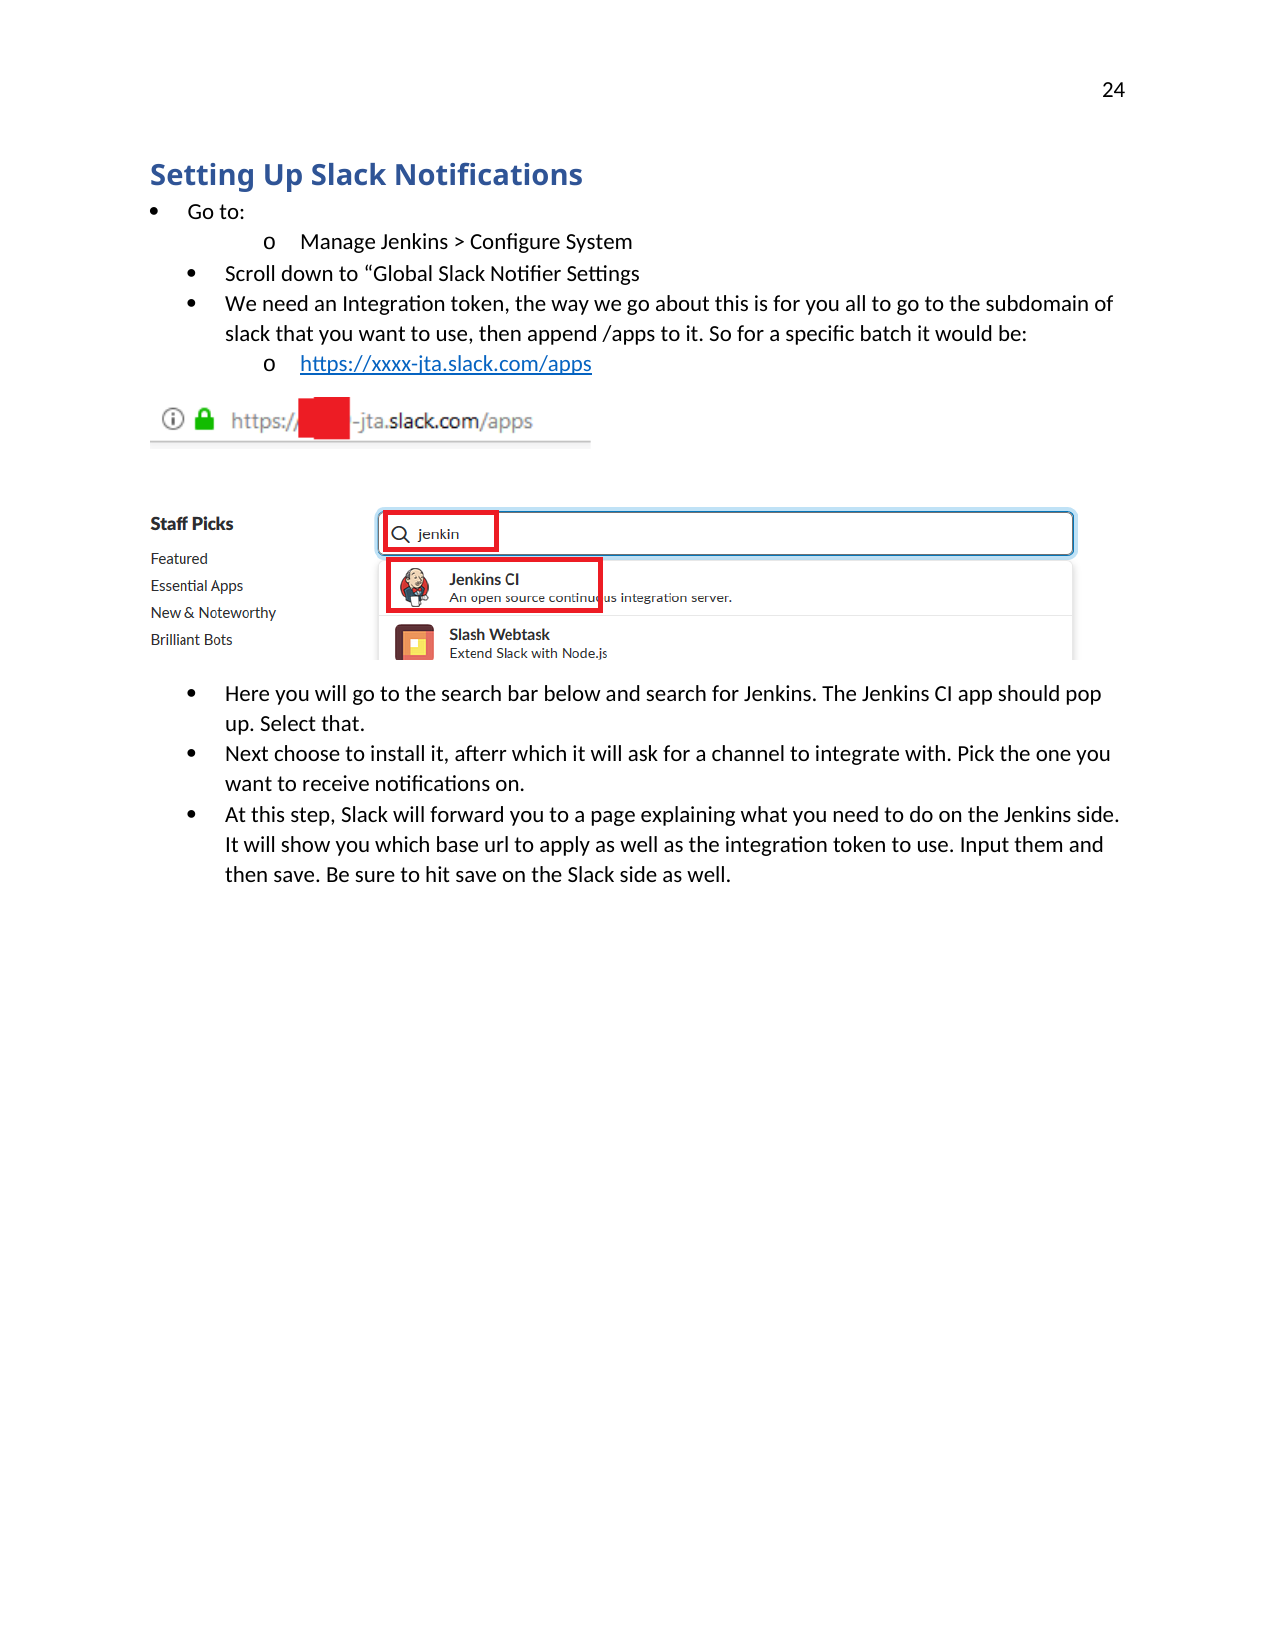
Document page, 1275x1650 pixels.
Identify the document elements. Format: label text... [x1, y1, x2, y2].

subtitle Setting Up Slack Notifications [150, 154, 1125, 194]
list https://xxxx-jta.slack.com/apps [262, 349, 1125, 378]
list Go to: [150, 197, 1125, 225]
list At this step, Slack will forward you to a page explaining what you need to do on the Jenkins side. It will show you which base url to apply as well as the integration token to use. Input them and then save. Be sure to hit save on the Slack side as well. [187, 800, 1125, 888]
list Next choose to install it, afterr which it will ask for a channel to integrate with. Pick the one you want to receive notifications on. [187, 739, 1125, 797]
list Scroll down to “Global Slack Notifier Settings [187, 259, 1125, 287]
list Manage Jenkins > Configure System [262, 227, 1125, 256]
list We need an Integration token, the way we go about this is for you all to go to the subdomain of slack that you want to use, then append /apps to it. So for a specific batch it would be: [187, 289, 1125, 347]
list Here you will go to the search bar below and search for Jenkins. The Jenkins CI app should pop up. Select that. [187, 679, 1125, 737]
picture [150, 397, 591, 449]
picture [150, 469, 1125, 660]
